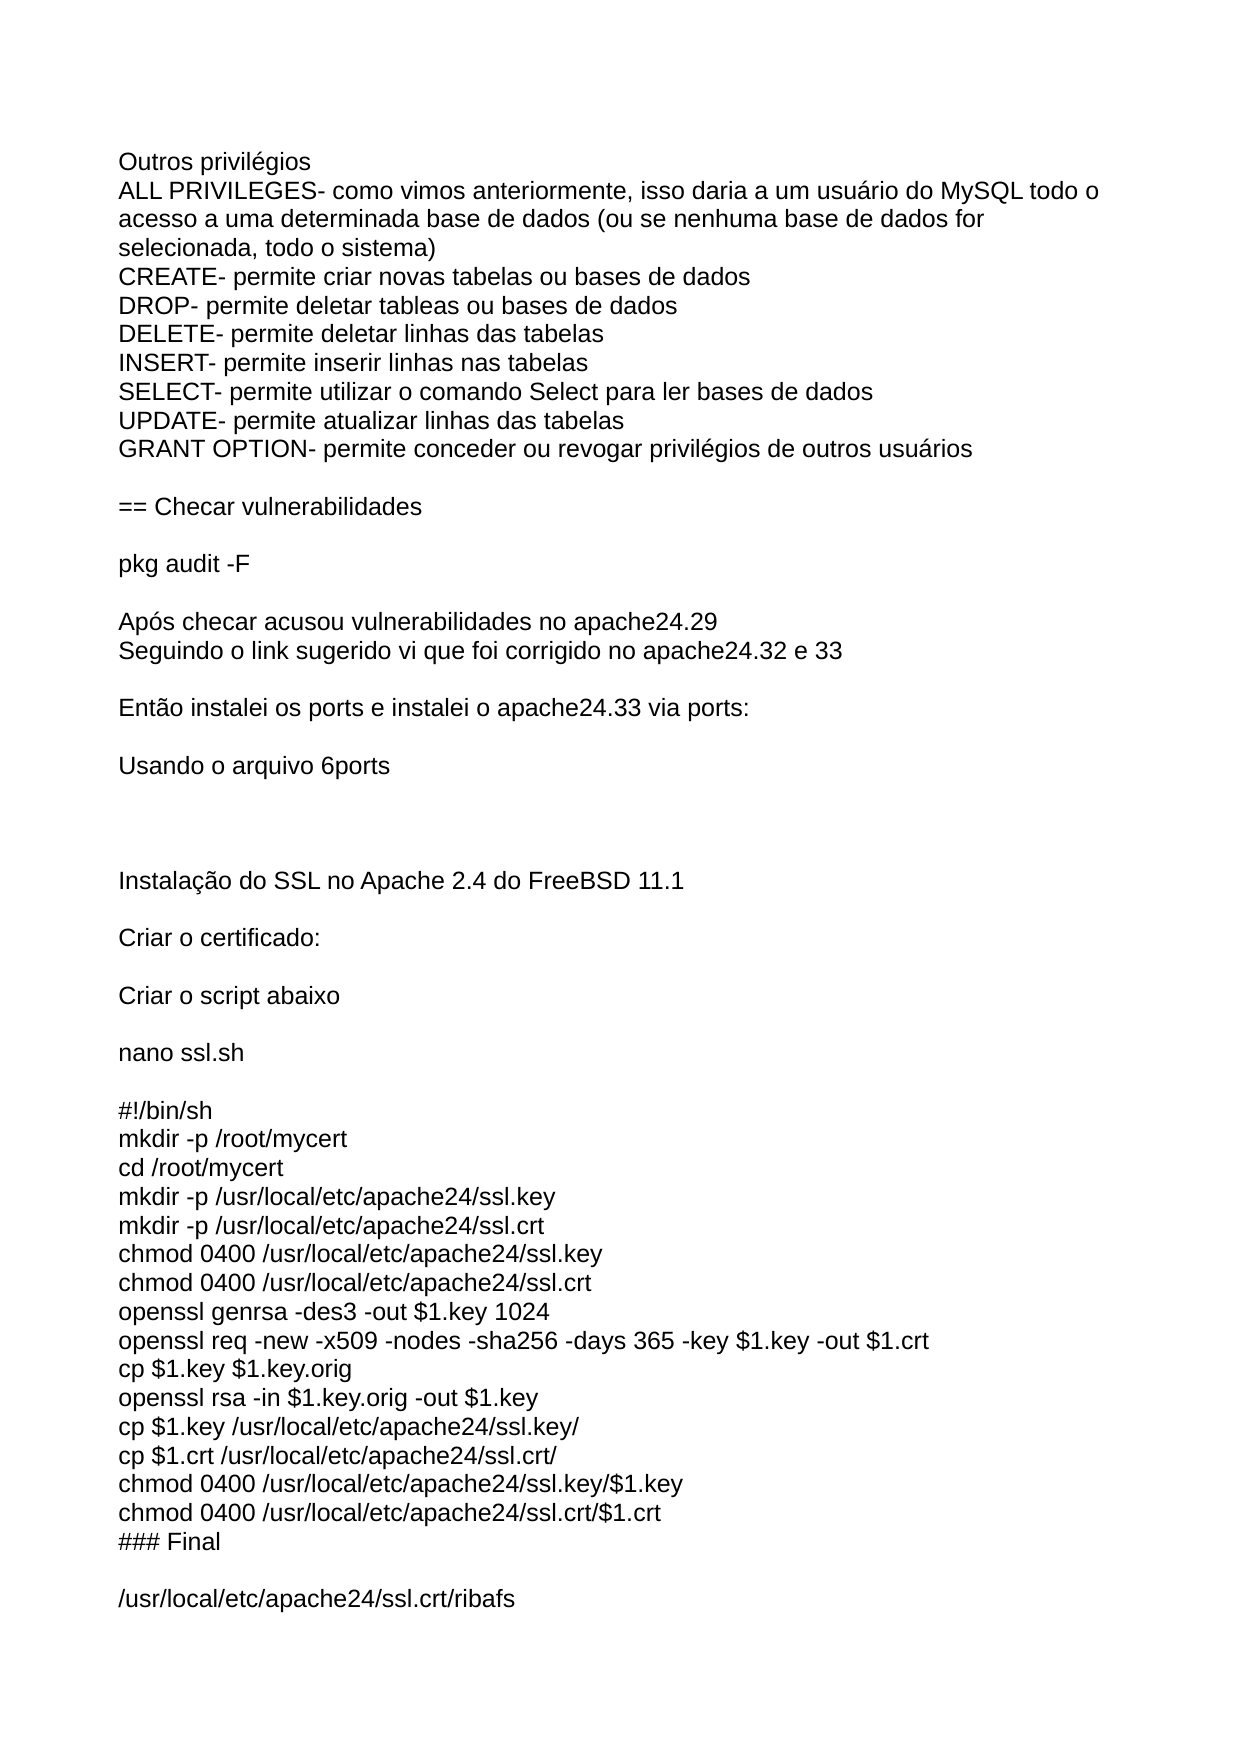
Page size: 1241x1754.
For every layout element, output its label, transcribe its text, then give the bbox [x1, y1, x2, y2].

text chmod 0400 /usr/local/etc/apache24/ssl.crt/$1.crt [118, 1498, 1122, 1527]
text cd /root/mycert [118, 1153, 1122, 1182]
text CREATE- permite criar novas tabelas ou bases de dados [118, 262, 1122, 291]
text cp $1.crt /usr/local/etc/apache24/ssl.crt/ [118, 1441, 1122, 1469]
text ### Final [118, 1527, 1122, 1556]
text cp $1.key /usr/local/etc/apache24/ssl.key/ [118, 1412, 1122, 1441]
text Seguindo o link sugerido vi que foi corrigido no apache24.32 e 33 [118, 636, 1122, 664]
text cp $1.key $1.key.orig [118, 1354, 1122, 1383]
text UPDATE- permite atualizar linhas das tabelas [118, 406, 1122, 434]
text /usr/local/etc/apache24/ssl.crt/ribafs [118, 1584, 1122, 1613]
text chmod 0400 /usr/local/etc/apache24/ssl.crt [118, 1268, 1122, 1297]
text INSERT- permite inserir linhas nas tabelas [118, 348, 1122, 377]
text ALL PRIVILEGES- como vimos anteriormente, isso daria a um usuário do MySQL todo o acesso a uma determinada base de dados (ou se nenhuma base de dados for selecionada, todo o sistema) [118, 176, 1122, 262]
text Usando o arquivo 6ports [118, 751, 1122, 779]
text pkg audit -F [118, 549, 1122, 578]
text Criar o certificado: [118, 923, 1122, 952]
text openssl genrsa -des3 -out $1.key 1024 [118, 1297, 1122, 1326]
text mkdir -p /usr/local/etc/apache24/ssl.crt [118, 1211, 1122, 1239]
text #!/bin/sh [118, 1096, 1122, 1124]
text Outros privilégios [118, 147, 1122, 176]
text mkdir -p /usr/local/etc/apache24/ssl.key [118, 1182, 1122, 1211]
text Após checar acusou vulnerabilidades no apache24.29 [118, 607, 1122, 636]
text DROP- permite deletar tableas ou bases de dados [118, 291, 1122, 319]
text == Checar vulnerabilidades [118, 492, 1122, 521]
text openssl req -new -x509 -nodes -sha256 -days 365 -key $1.key -out $1.crt [118, 1326, 1122, 1354]
text nano ssl.sh [118, 1038, 1122, 1067]
text openssl rsa -in $1.key.orig -out $1.key [118, 1383, 1122, 1412]
text mkdir -p /root/mycert [118, 1124, 1122, 1153]
text Instalação do SSL no Apache 2.4 do FreeBSD 11.1 [118, 866, 1122, 894]
text SELECT- permite utilizar o comando Select para ler bases de dados [118, 377, 1122, 406]
text chmod 0400 /usr/local/etc/apache24/ssl.key [118, 1239, 1122, 1268]
text Criar o script abaixo [118, 981, 1122, 1009]
text DELETE- permite deletar linhas das tabelas [118, 319, 1122, 348]
text chmod 0400 /usr/local/etc/apache24/ssl.key/$1.key [118, 1469, 1122, 1498]
text Então instalei os ports e instalei o apache24.33 via ports: [118, 693, 1122, 722]
text GRANT OPTION- permite conceder ou revogar privilégios de outros usuários [118, 434, 1122, 463]
